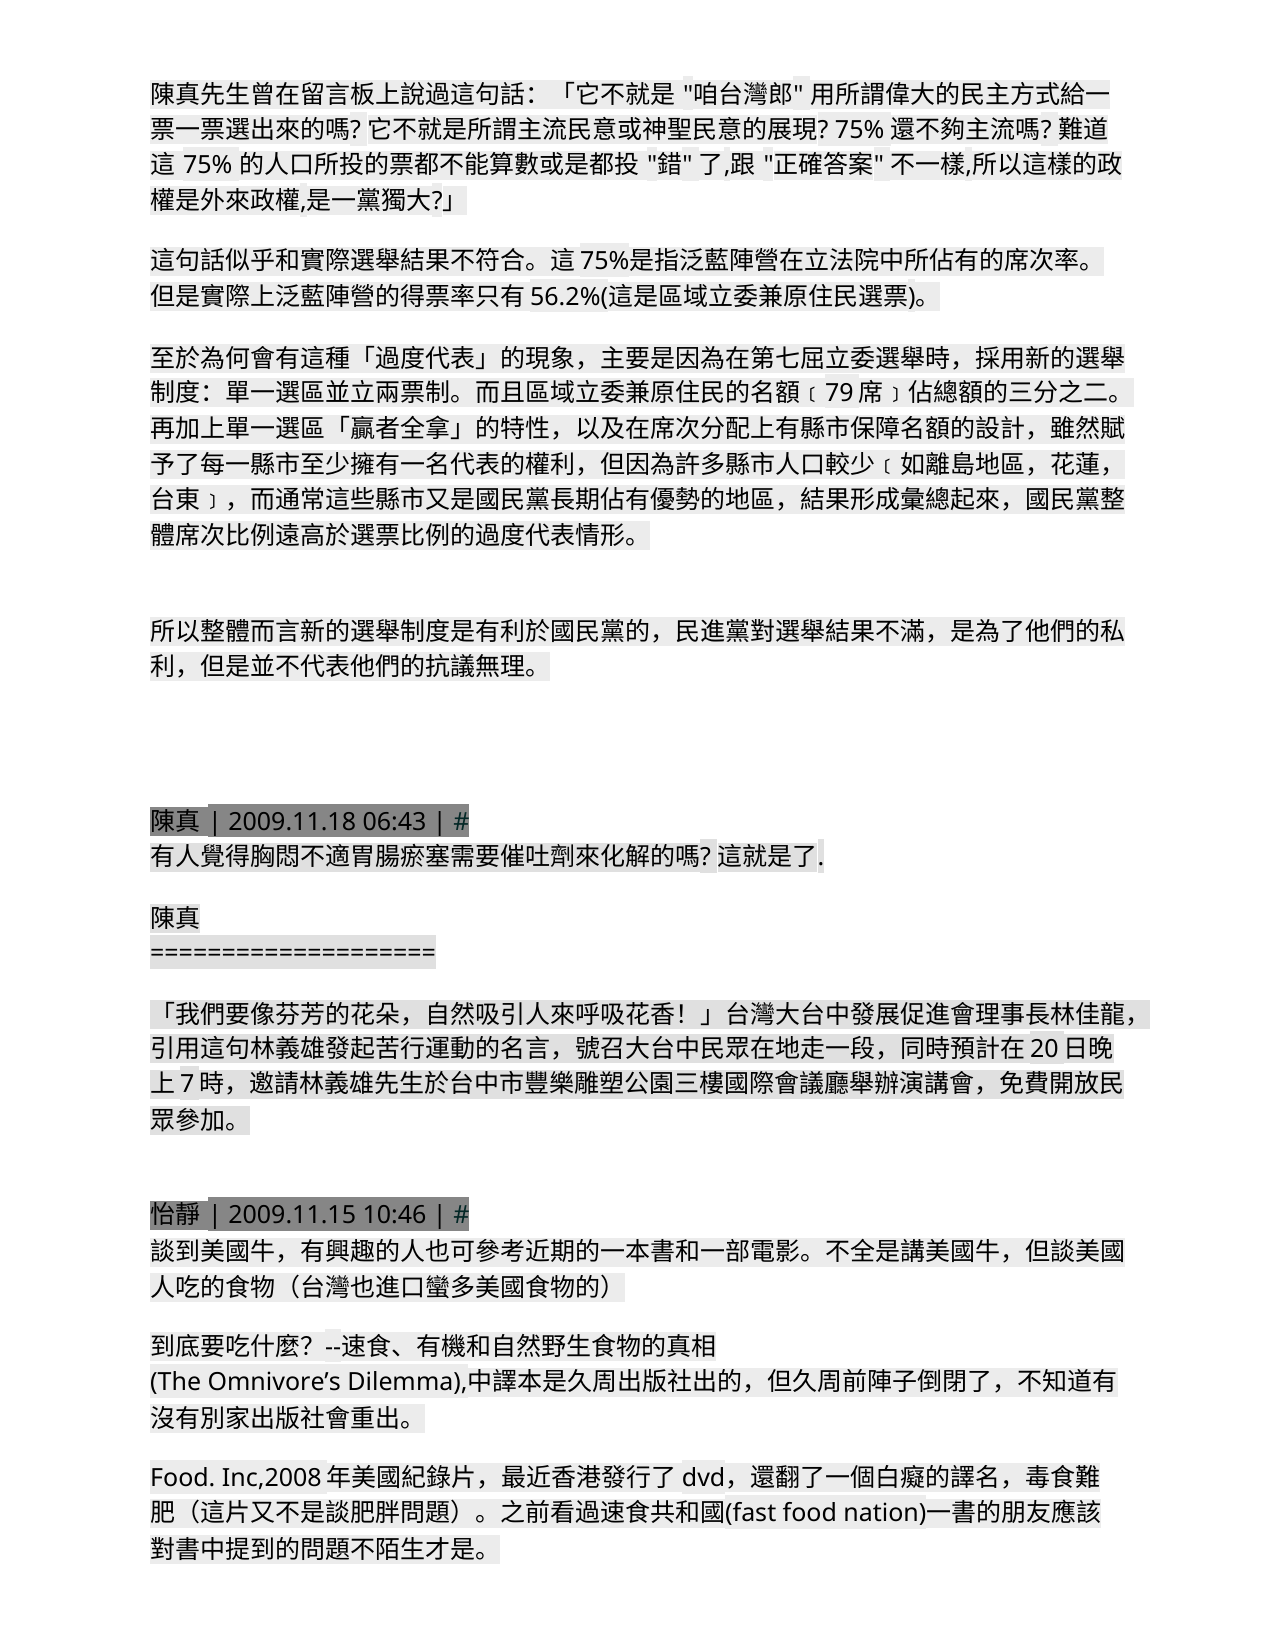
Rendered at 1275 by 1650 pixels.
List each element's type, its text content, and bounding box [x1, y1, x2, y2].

text 到底要吃什麼？--速食、有機和自然野生食物的真相 (The Omnivore’s Dilemma),中譯本是久周出版社出的，但久周前陣子倒閉了，不知道有沒有別家出版社會重出。 [150, 1327, 1125, 1433]
text 至於為何會有這種「過度代表」的現象，主要是因為在第七屈立委選舉時，採用新的選舉制度：單一選區並立兩票制。而且區域立委兼原住民的名額﹝79席﹞佔總額的三分之二。再加上單一選區「贏者全拿」的特性，以及在席次分配上有縣市保障名額的設計，雖然賦予了每一縣市至少擁有一名代表的權利，但因為許多縣市人口較少﹝如離島地區，花蓮，台東﹞，而通常這些縣市又是國民黨長期佔有優勢的地區，結果形成彙總起來，國民黨整體席次比例遠高於選票比例的過度代表情形。 [150, 337, 1125, 550]
text 這句話似乎和實際選舉結果不符合。這75%是指泛藍陣營在立法院中所佔有的席次率。但是實際上泛藍陣營的得票率只有56.2%(這是區域立委兼原住民選票)。 [150, 242, 1125, 312]
text 有人覺得胸悶不適胃腸瘀塞需要催吐劑來化解的嗎? 這就是了. [150, 837, 1125, 873]
text Food. Inc,2008年美國紀錄片，最近香港發行了dvd，還翻了一個白癡的譯名，毒食難肥（這片又不是談肥胖問題）。之前看過速食共和國(fast food nation)一書的朋友應該對書中提到的問題不陌生才是。 [150, 1458, 1125, 1564]
text 談到美國牛，有興趣的人也可參考近期的一本書和一部電影。不全是講美國牛，但談美國人吃的食物（台灣也進口蠻多美國食物的） [150, 1231, 1125, 1302]
text 「我們要像芬芳的花朵，自然吸引人來呼吸花香！」台灣大台中發展促進會理事長林佳龍，引用這句林義雄發起苦行運動的名言，號召大台中民眾在地走一段，同時預計在20日晚上7時，邀請林義雄先生於台中市豐樂雕塑公園三樓國際會議廳舉辦演講會，免費開放民眾參加。 [150, 994, 1125, 1171]
text 怡靜 | 2009.11.15 10:46 | # [150, 1196, 1125, 1231]
text 陳真 | 2009.11.18 06:43 | # [150, 802, 1125, 837]
text 所以整體而言新的選舉制度是有利於國民黨的，民進黨對選舉結果不滿，是為了他們的私利，但是並不代表他們的抗議無理。 [150, 575, 1125, 681]
text 陳真先生曾在留言板上說過這句話：「它不就是 "咱台灣郎" 用所謂偉大的民主方式給一票一票選出來的嗎? 它不就是所謂主流民意或神聖民意的展現? 75% 還不夠主流嗎? 難道這 75% 的人口所投的票都不能算數或是都投 "錯" 了,跟 "正確答案" 不一樣,所以這樣的政權是外來政權,是一黨獨大?」 [150, 75, 1125, 217]
text 陳真 ==================== [150, 898, 1125, 969]
